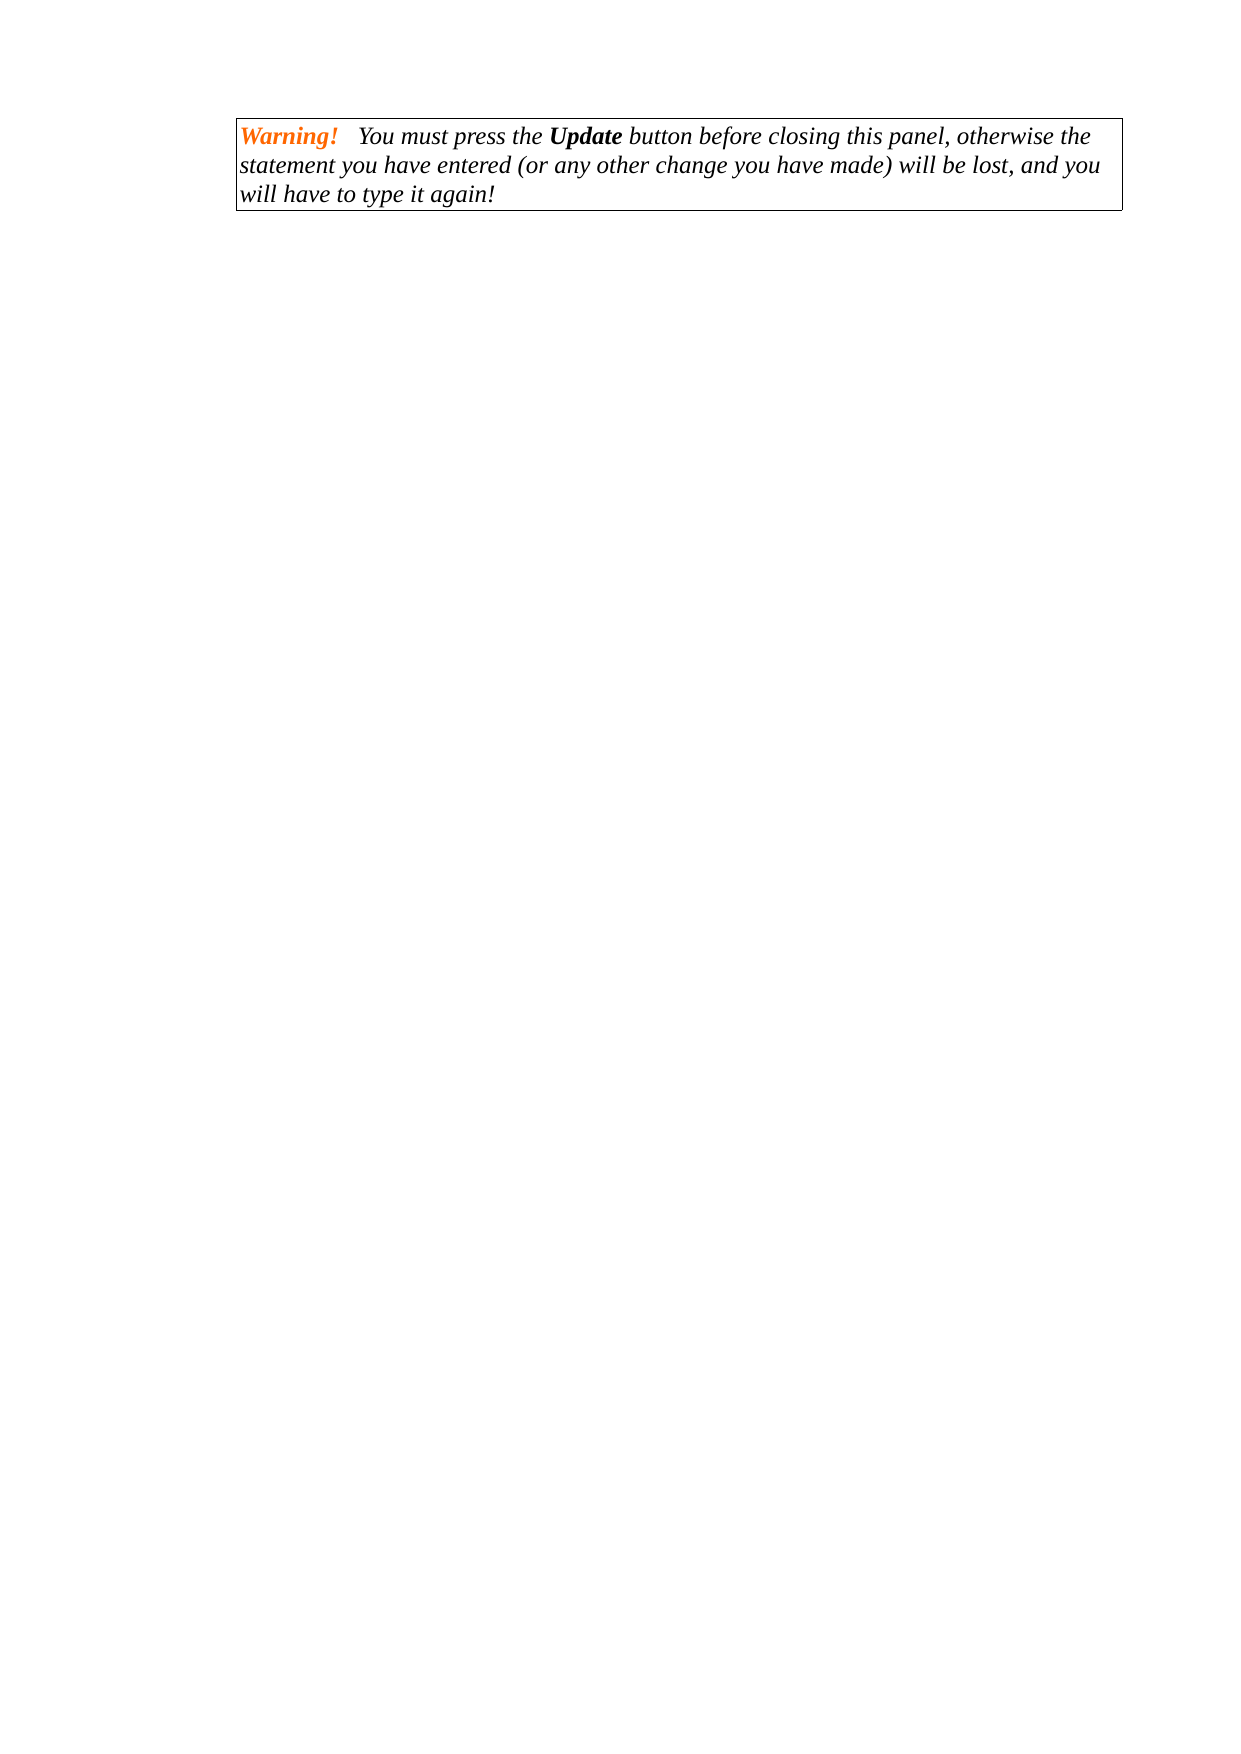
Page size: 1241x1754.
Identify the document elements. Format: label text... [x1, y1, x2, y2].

text Warning! You must press the Update button before closing this panel, otherwise the statement you have entered (or any other change you have made) will be lost, and you will have to type it again! [237, 119, 1122, 210]
